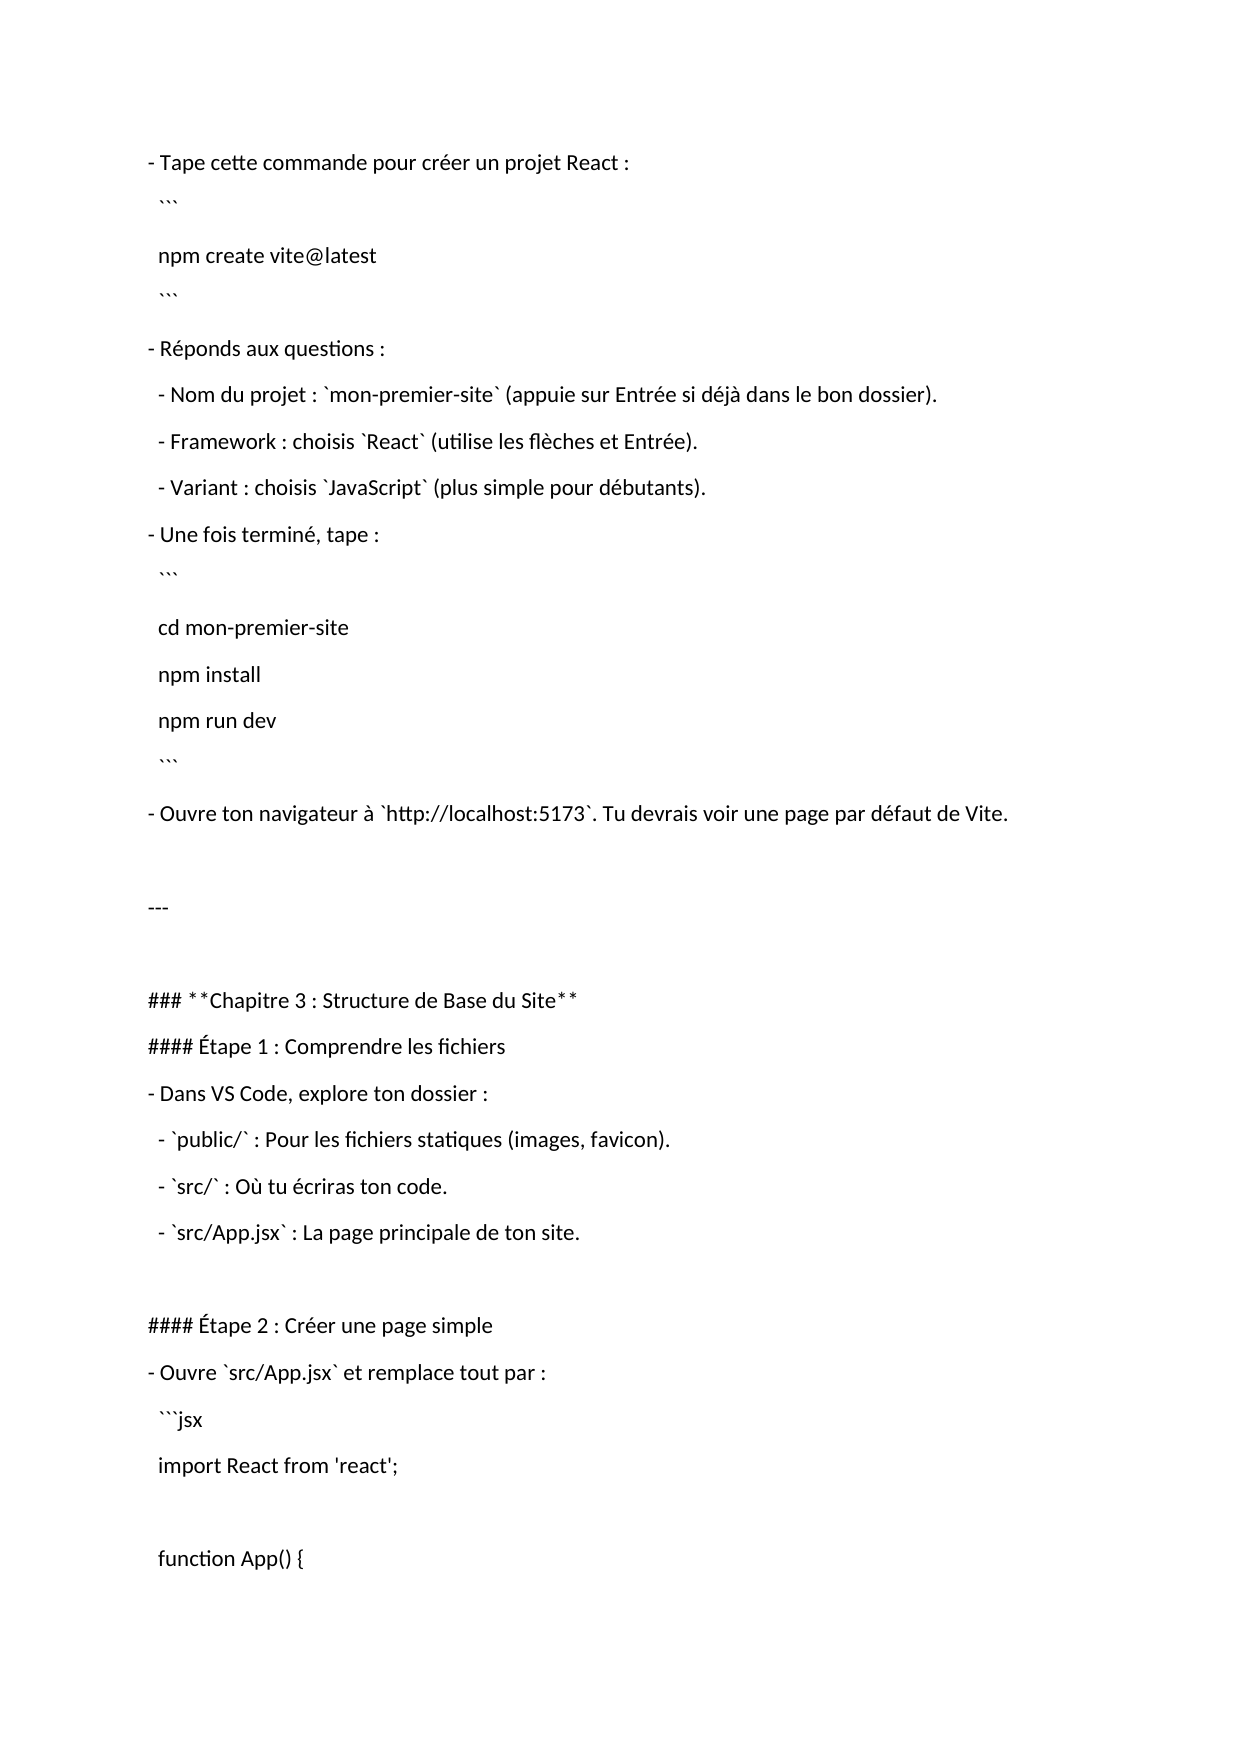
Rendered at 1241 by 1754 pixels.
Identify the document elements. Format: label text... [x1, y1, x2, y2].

text ### **Chapitre 3 : Structure de Base du Site** [148, 986, 1093, 1014]
text - Ouvre ton navigateur à `http://localhost:5173`. Tu devrais voir une page par défaut de Vite. [148, 799, 1093, 827]
text npm run dev [148, 706, 1093, 734]
text - Réponds aux questions : [148, 334, 1093, 362]
text #### Étape 2 : Créer une page simple [148, 1312, 1093, 1340]
text ```jsx [148, 1405, 1093, 1433]
text - Framework : choisis `React` (utilise les flèches et Entrée). [148, 427, 1093, 455]
text - Dans VS Code, explore ton dossier : [148, 1079, 1093, 1107]
text #### Étape 1 : Comprendre les fichiers [148, 1032, 1093, 1060]
text - Une fois terminé, tape : [148, 520, 1093, 548]
text --- [148, 893, 1093, 921]
text - Ouvre `src/App.jsx` et remplace tout par : [148, 1358, 1093, 1386]
text - `public/` : Pour les fichiers statiques (images, favicon). [148, 1125, 1093, 1153]
text - `src/App.jsx` : La page principale de ton site. [148, 1218, 1093, 1247]
text ``` [148, 194, 1093, 222]
text npm install [148, 660, 1093, 688]
text import React from 'react'; [148, 1451, 1093, 1479]
text npm create vite@latest [148, 241, 1093, 269]
text - `src/` : Où tu écriras ton code. [148, 1172, 1093, 1200]
text - Nom du projet : `mon-premier-site` (appuie sur Entrée si déjà dans le bon dossier). [148, 380, 1093, 408]
text - Tape cette commande pour créer un projet React : [148, 148, 1093, 176]
text function App() { [148, 1544, 1093, 1572]
text ``` [148, 567, 1093, 595]
text ``` [148, 753, 1093, 781]
text ``` [148, 287, 1093, 315]
text cd mon-premier-site [148, 613, 1093, 641]
text - Variant : choisis `JavaScript` (plus simple pour débutants). [148, 473, 1093, 502]
